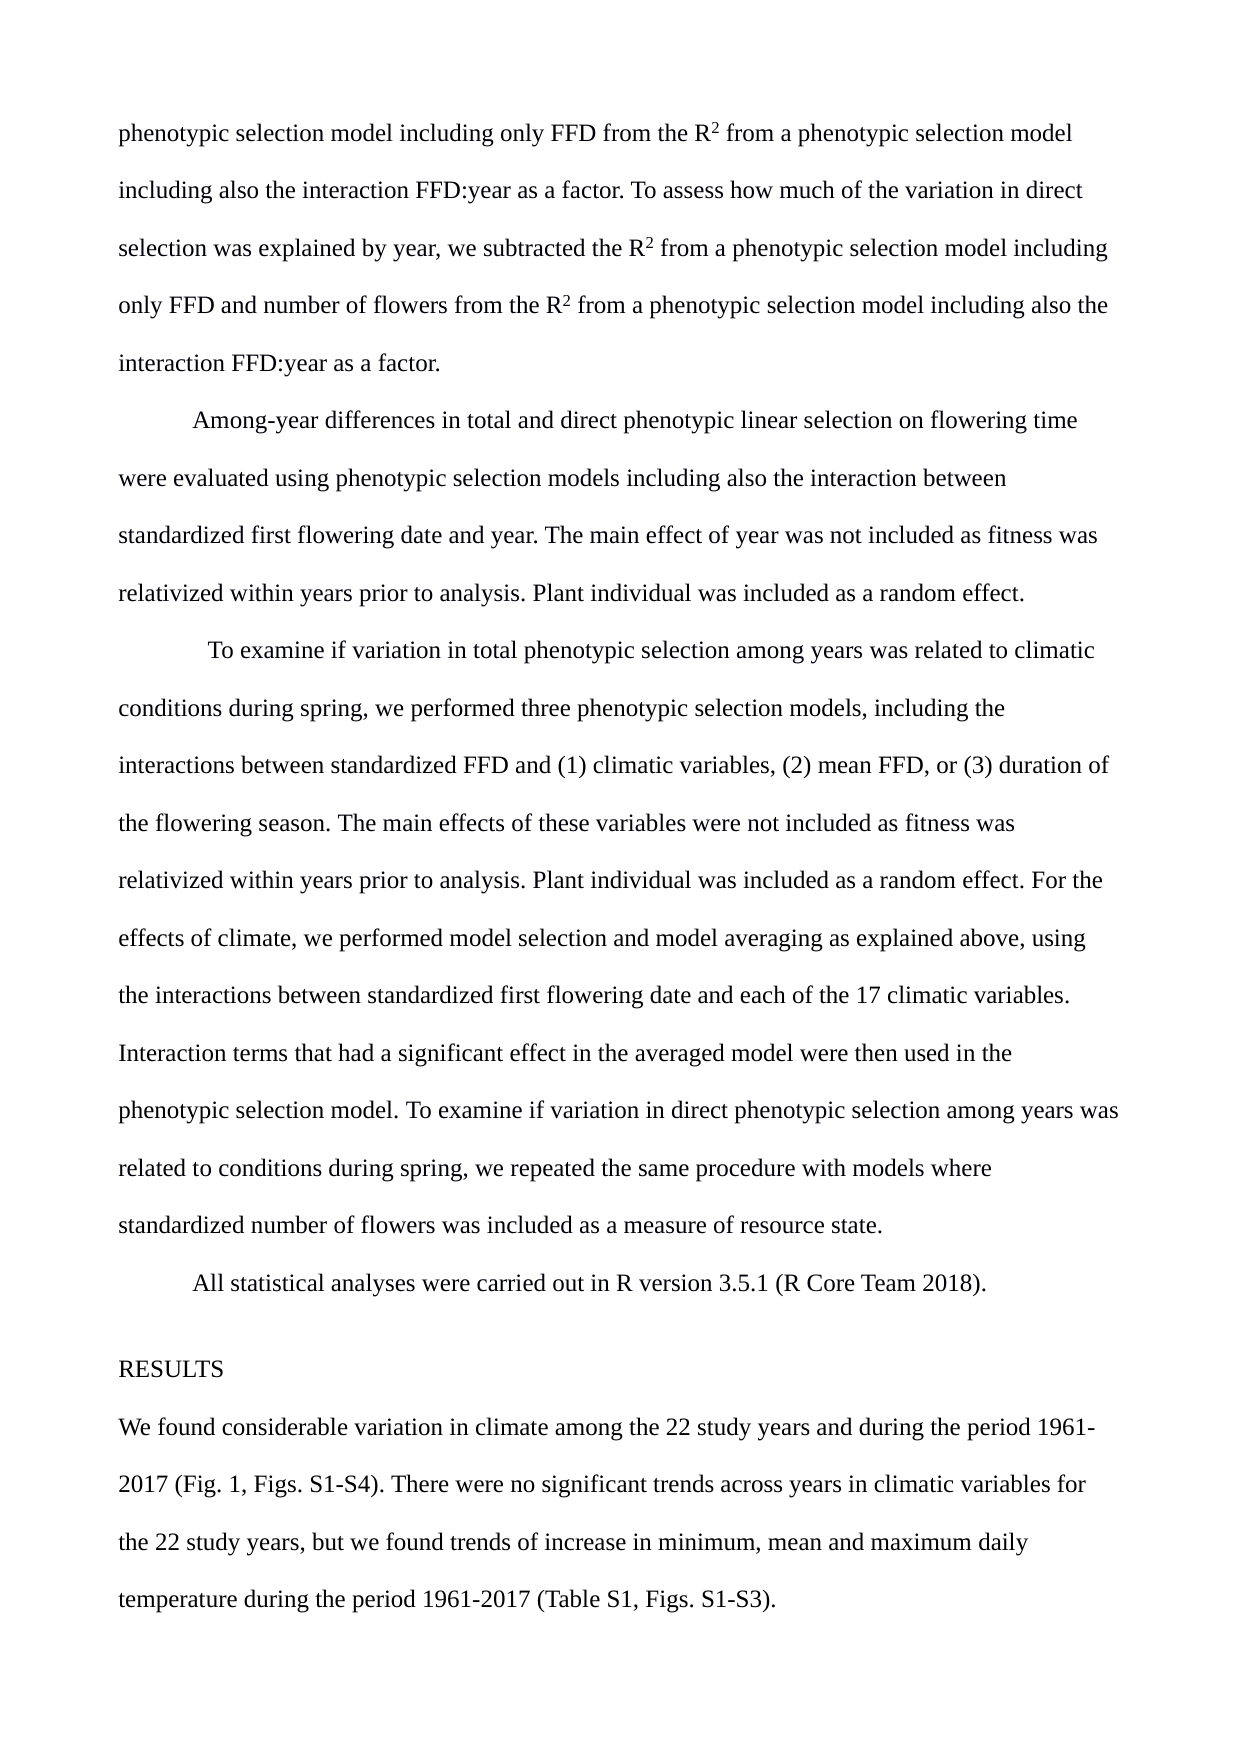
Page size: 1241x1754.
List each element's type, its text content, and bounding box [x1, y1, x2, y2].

text Among-year differences in total and direct phenotypic linear selection on flowering time were evaluated using phenotypic selection models including also the interaction between standardized first flowering date and year. The main effect of year was not included as fitness was relativized within years prior to analysis. Plant individual was included as a random effect. [118, 406, 1122, 607]
text phenotypic selection model including only FFD from the R2 from a phenotypic selection model including also the interaction FFD:year as a factor. To assess how much of the variation in direct selection was explained by year, we subtracted the R2 from a phenotypic selection model including only FFD and number of flowers from the R2 from a phenotypic selection model including also the interaction FFD:year as a factor. [118, 118, 1122, 377]
text All statistical analyses were carried out in R version 3.5.1 (R Core Team 2018). [118, 1268, 1122, 1297]
text To examine if variation in total phenotypic selection among years was related to climatic conditions during spring, we performed three phenotypic selection models, including the interactions between standardized FFD and (1) climatic variables, (2) mean FFD, or (3) duration of the flowering season. The main effects of these variables were not included as fitness was relativized within years prior to analysis. Plant individual was included as a random effect. For the effects of climate, we performed model selection and model averaging as explained above, using the interactions between standardized first flowering date and each of the 17 climatic variables. Interaction terms that had a significant effect in the averaged model were then used in the phenotypic selection model. To examine if variation in direct phenotypic selection among years was related to conditions during spring, we repeated the same procedure with models where standardized number of flowers was included as a measure of resource state. [118, 636, 1122, 1239]
text RESULTS [118, 1354, 1122, 1383]
text We found considerable variation in climate among the 22 study years and during the period 1961-2017 (Fig. 1, Figs. S1-S4). There were no significant trends across years in climatic variables for the 22 study years, but we found trends of increase in minimum, mean and maximum daily temperature during the period 1961-2017 (Table S1, Figs. S1-S3). [118, 1412, 1122, 1613]
